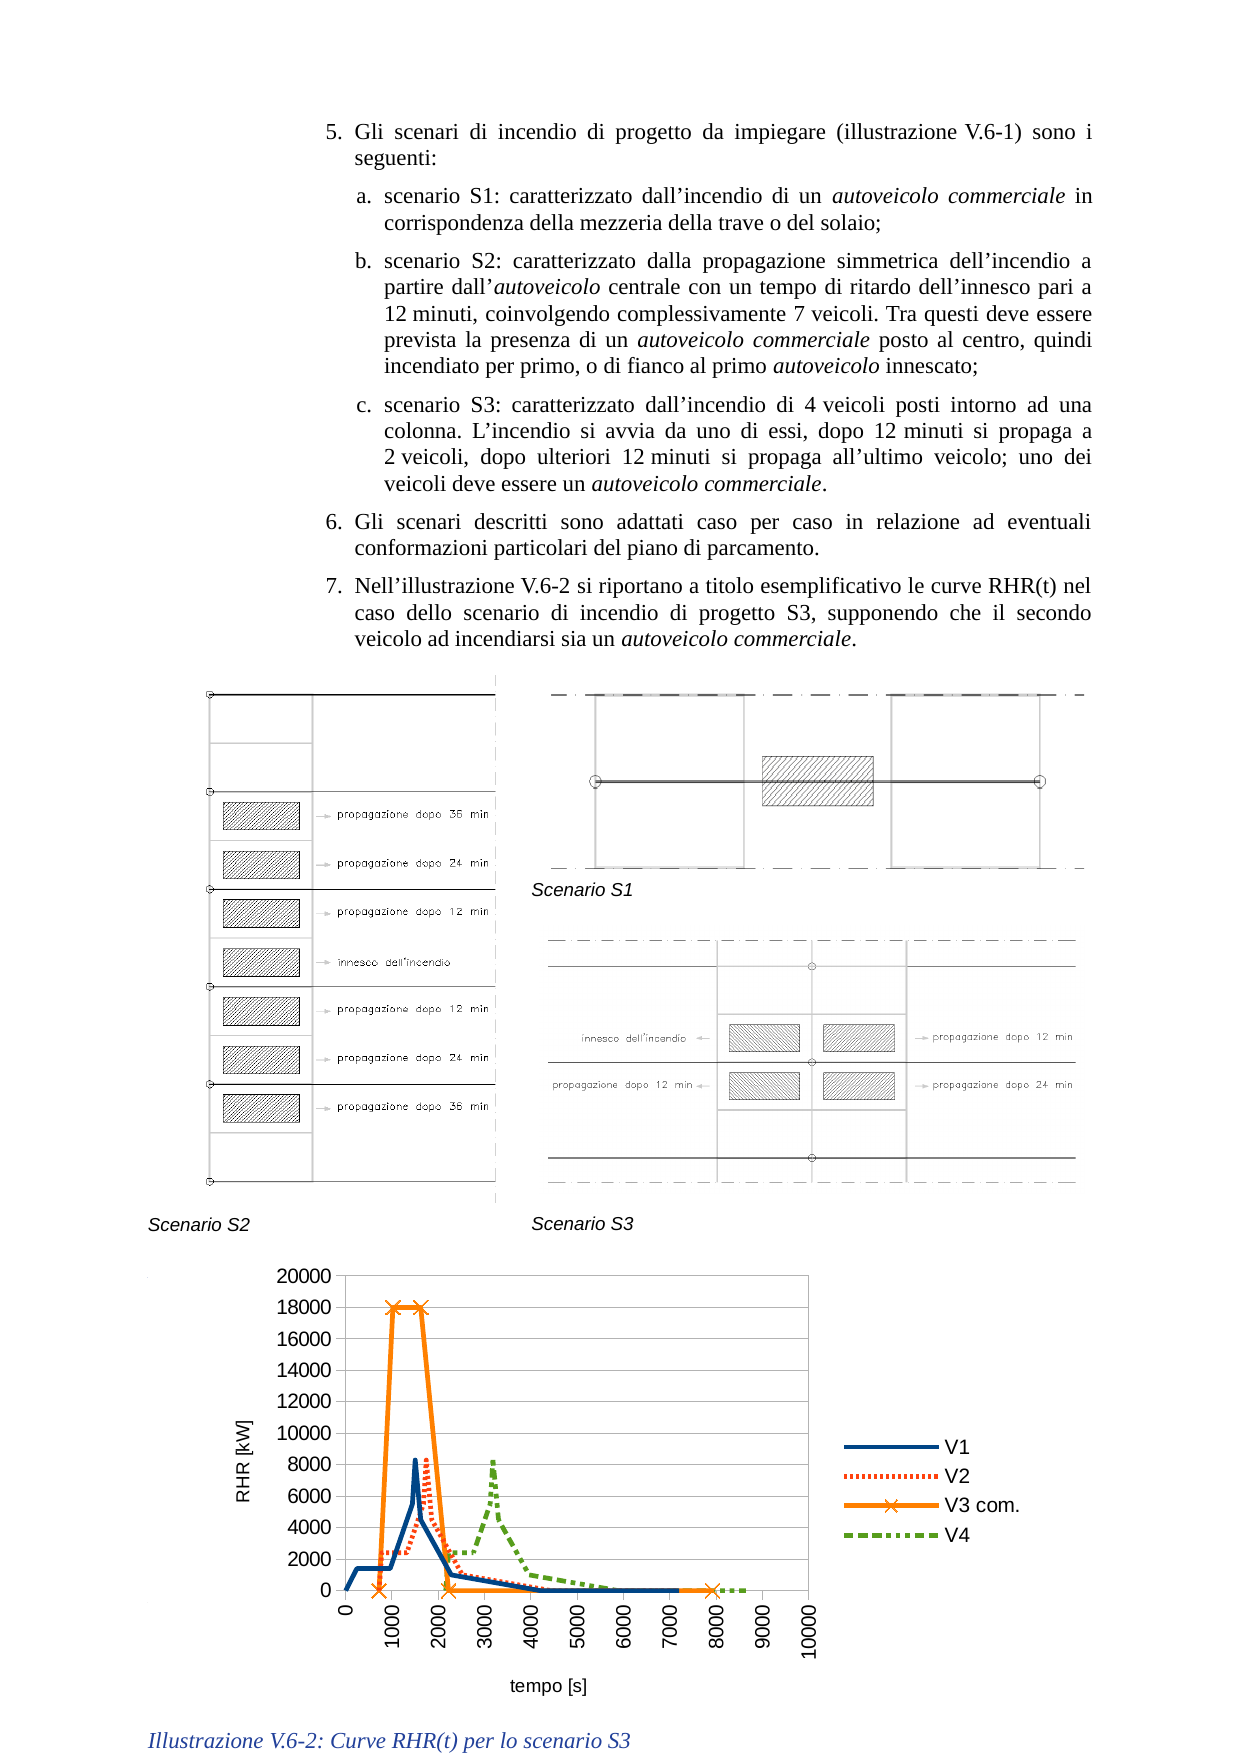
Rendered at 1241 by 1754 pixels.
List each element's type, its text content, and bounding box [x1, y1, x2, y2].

list scenario S3: caratterizzato dall’incendio di 4 veicoli posti intorno ad una colonna. L’incendio si avvia da uno di essi, dopo 12 minuti si propaga a 2 veicoli, dopo ulteriori 12 minuti si propaga all’ultimo veicolo; uno dei veicoli deve essere un autoveicolo commerciale. [372, 391, 1093, 496]
table_header Scenario S1 [531, 663, 1093, 912]
list Illustrazione V.6-2: Curve RHR(t) per lo scenario S3 [148, 1255, 1093, 1754]
picture [539, 674, 1085, 879]
list scenario S2: caratterizzato dalla propagazione simmetrica dell’incendio a partire dall’autoveicolo centrale con un tempo di ritardo dell’innesco pari a 12 minuti, coinvolgendo complessivamente 7 veicoli. Tra questi deve essere prevista la presenza di un autoveicolo commerciale posto al centro, quindi incendiato per primo, o di fianco al primo autoveicolo innescato; [372, 247, 1093, 379]
picture [183, 675, 496, 1203]
list [148, 1246, 1093, 1255]
table_cell Scenario S3 [531, 912, 1093, 1246]
list Gli scenari di incendio di progetto da impiegare (illustrazione V.6-1) sono i seguenti: [342, 118, 1093, 171]
list Gli scenari descritti sono adattati caso per caso in relazione ad eventuali conformazioni particolari del piano di parcamento. [342, 508, 1093, 561]
list scenario S1: caratterizzato dall’incendio di un autoveicolo commerciale in corrispondenza della mezzeria della trave o del solaio; [372, 183, 1093, 235]
table_header Scenario S2 [148, 663, 531, 1246]
picture [539, 925, 1085, 1193]
list Nell’illustrazione V.6-2 si riportano a titolo esemplificativo le curve RHR(t) nel caso dello scenario di incendio di progetto S3, supponendo che il secondo veicolo ad incendiarsi sia un autoveicolo commerciale. [342, 572, 1093, 651]
